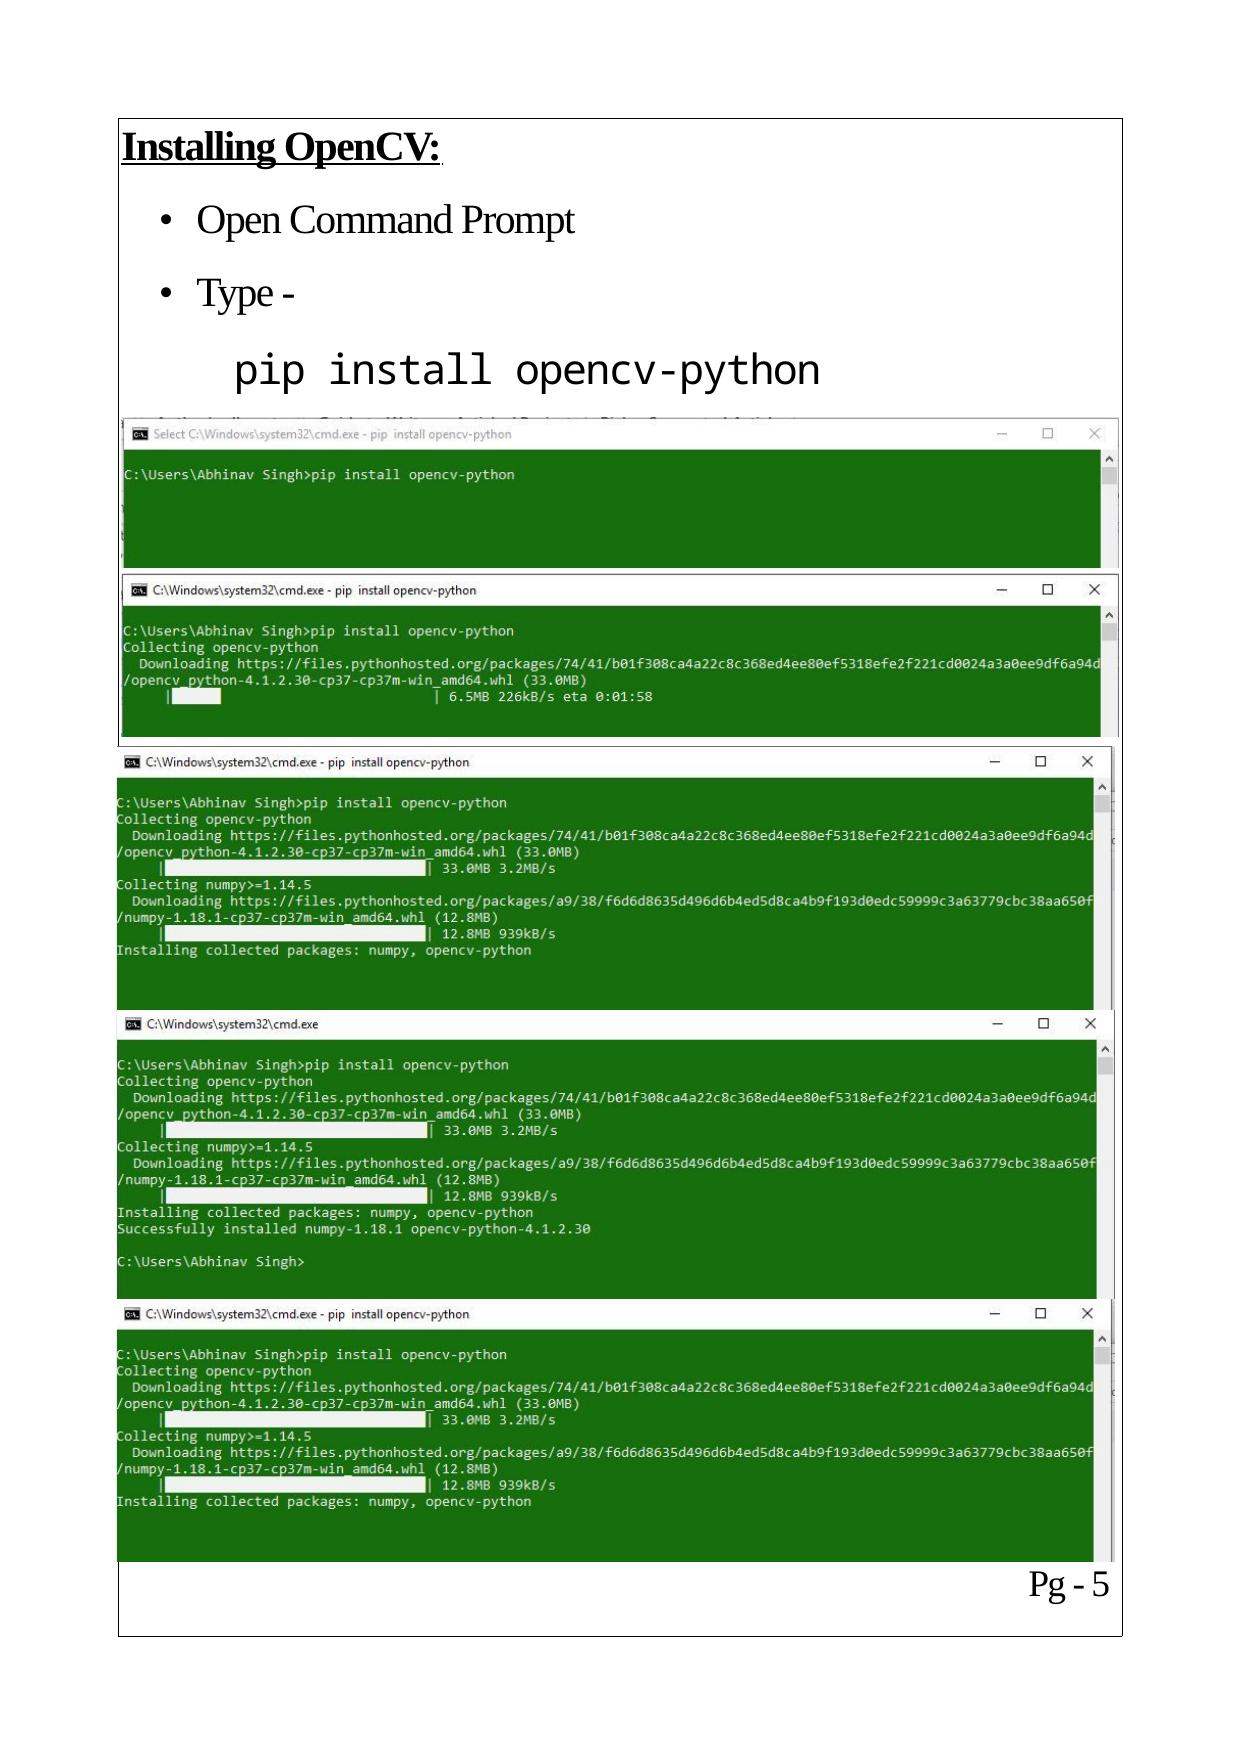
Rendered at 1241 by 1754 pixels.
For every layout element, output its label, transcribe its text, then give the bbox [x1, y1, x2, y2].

text Installing OpenCV: [121, 121, 1119, 169]
text Pg - 5 [121, 737, 1119, 1605]
list pip install opencv-python [196, 340, 1119, 397]
picture [116, 746, 1115, 1562]
list Open Command Prompt [159, 194, 1119, 242]
text [121, 568, 1119, 573]
picture [121, 573, 1119, 737]
list Type - [159, 267, 1119, 315]
picture [121, 417, 1119, 568]
